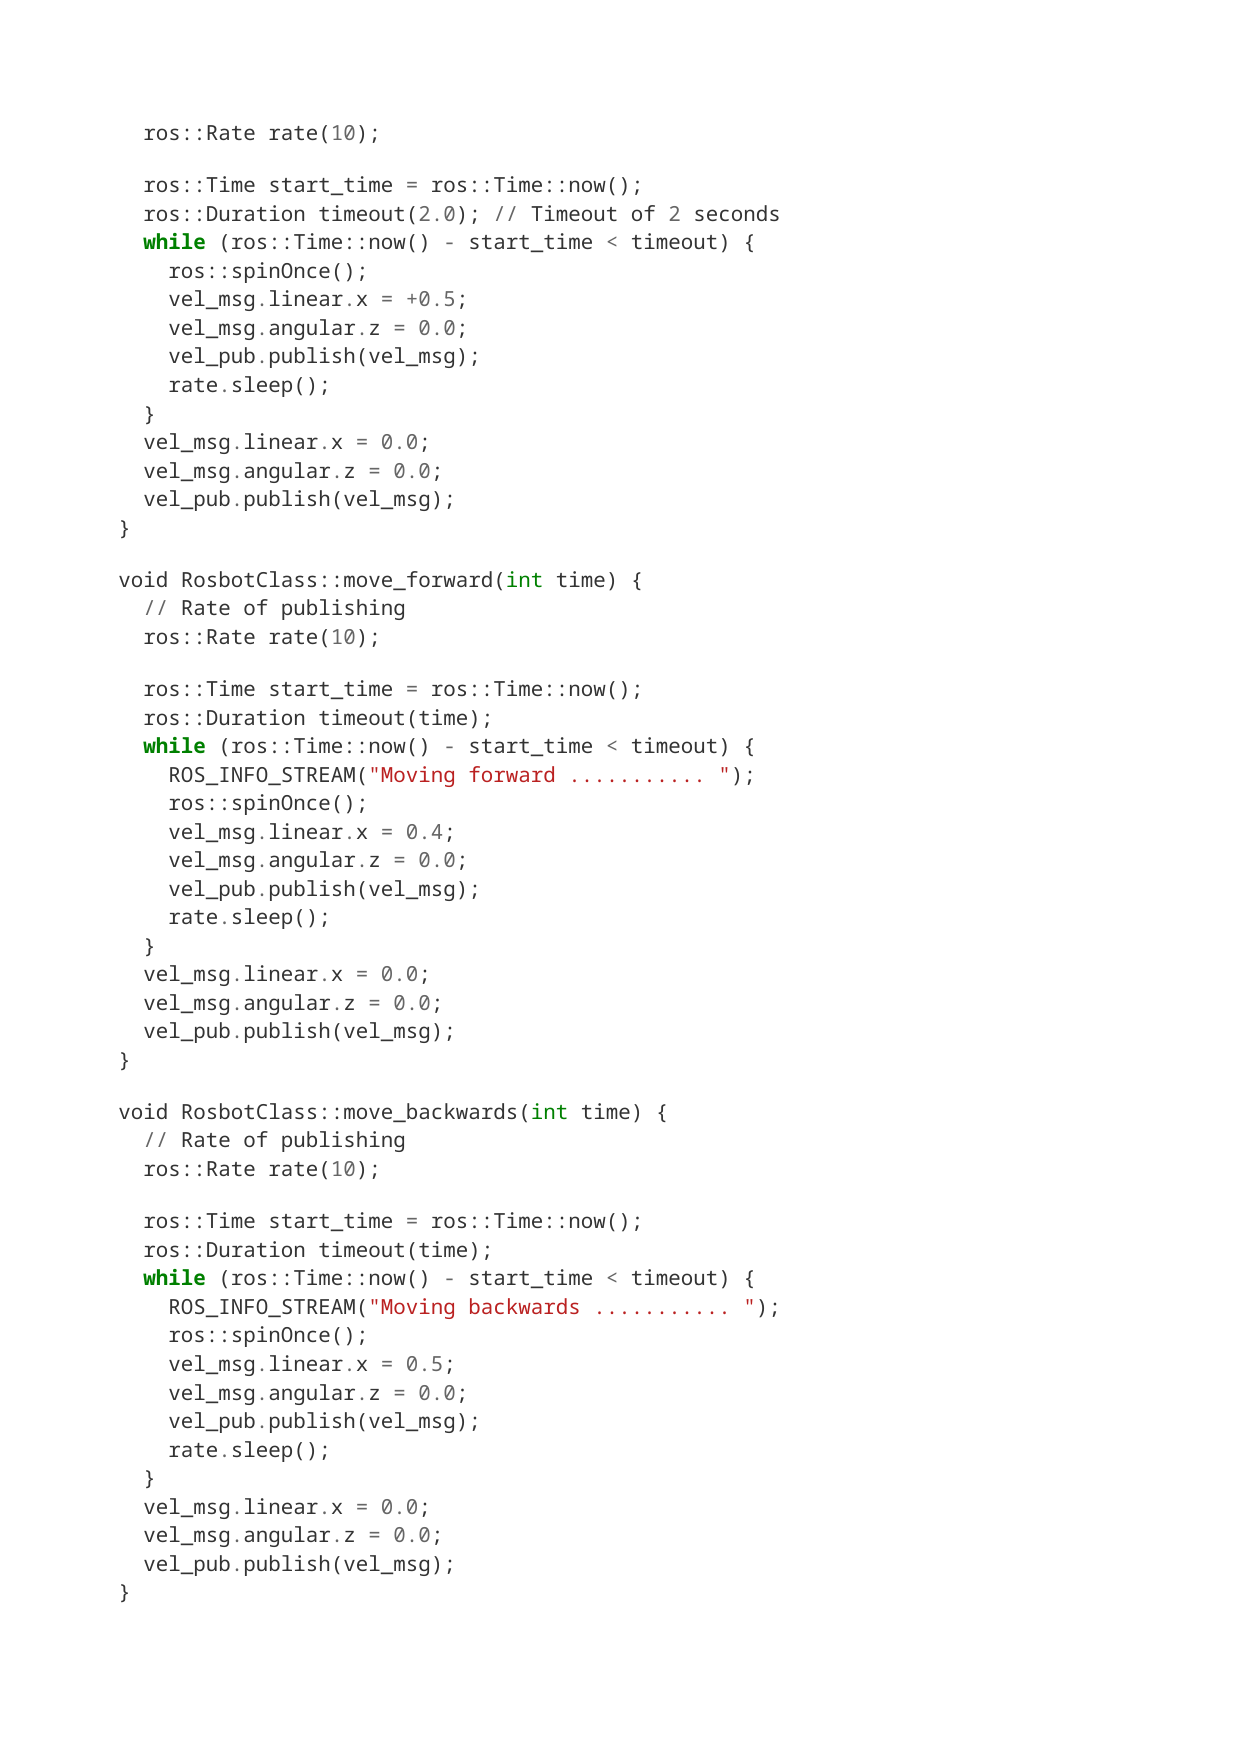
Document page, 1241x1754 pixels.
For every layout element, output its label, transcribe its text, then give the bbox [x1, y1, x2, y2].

text ros::spinOnce(); [118, 788, 1122, 817]
text vel_msg.angular.z = 0.0; [118, 845, 1122, 874]
text ros::Rate rate(10); [118, 622, 1122, 650]
text vel_msg.angular.z = 0.0; [118, 1378, 1122, 1406]
text vel_msg.angular.z = 0.0; [118, 1520, 1122, 1549]
text } [118, 1045, 1122, 1073]
text vel_pub.publish(vel_msg); [118, 1017, 1122, 1045]
text ros::spinOnce(); [118, 256, 1122, 284]
text ROS_INFO_STREAM("Moving forward ........... "); [118, 760, 1122, 788]
text // Rate of publishing [118, 1126, 1122, 1154]
text rate.sleep(); [118, 902, 1122, 931]
text vel_pub.publish(vel_msg); [118, 1549, 1122, 1577]
text rate.sleep(); [118, 370, 1122, 399]
text vel_msg.linear.x = 0.0; [118, 1492, 1122, 1520]
text vel_pub.publish(vel_msg); [118, 484, 1122, 513]
text while (ros::Time::now() - start_time < timeout) { [118, 1263, 1122, 1292]
text vel_pub.publish(vel_msg); [118, 874, 1122, 902]
text ros::spinOnce(); [118, 1321, 1122, 1349]
text while (ros::Time::now() - start_time < timeout) { [118, 227, 1122, 256]
text } [118, 1463, 1122, 1492]
text } [118, 931, 1122, 959]
text vel_msg.angular.z = 0.0; [118, 313, 1122, 342]
text ros::Rate rate(10); [118, 1154, 1122, 1183]
text vel_msg.linear.x = 0.0; [118, 427, 1122, 456]
text } [118, 399, 1122, 427]
text ros::Time start_time = ros::Time::now(); [118, 1206, 1122, 1235]
text } [118, 513, 1122, 541]
text vel_msg.linear.x = +0.5; [118, 284, 1122, 313]
text vel_msg.linear.x = 0.0; [118, 959, 1122, 988]
text } [118, 1577, 1122, 1606]
text rate.sleep(); [118, 1435, 1122, 1463]
text ros::Duration timeout(2.0); // Timeout of 2 seconds [118, 199, 1122, 227]
text ros::Time start_time = ros::Time::now(); [118, 170, 1122, 199]
text vel_msg.linear.x = 0.5; [118, 1349, 1122, 1378]
text while (ros::Time::now() - start_time < timeout) { [118, 731, 1122, 760]
text // Rate of publishing [118, 593, 1122, 622]
text void RosbotClass::move_backwards(int time) { [118, 1097, 1122, 1126]
text vel_pub.publish(vel_msg); [118, 1406, 1122, 1435]
text ros::Rate rate(10); [118, 118, 1122, 147]
text vel_msg.angular.z = 0.0; [118, 456, 1122, 484]
text void RosbotClass::move_forward(int time) { [118, 565, 1122, 593]
text ros::Duration timeout(time); [118, 703, 1122, 731]
text ROS_INFO_STREAM("Moving backwards ........... "); [118, 1292, 1122, 1321]
text vel_msg.linear.x = 0.4; [118, 817, 1122, 845]
text ros::Duration timeout(time); [118, 1235, 1122, 1263]
text vel_pub.publish(vel_msg); [118, 342, 1122, 370]
text ros::Time start_time = ros::Time::now(); [118, 674, 1122, 703]
text vel_msg.angular.z = 0.0; [118, 988, 1122, 1017]
